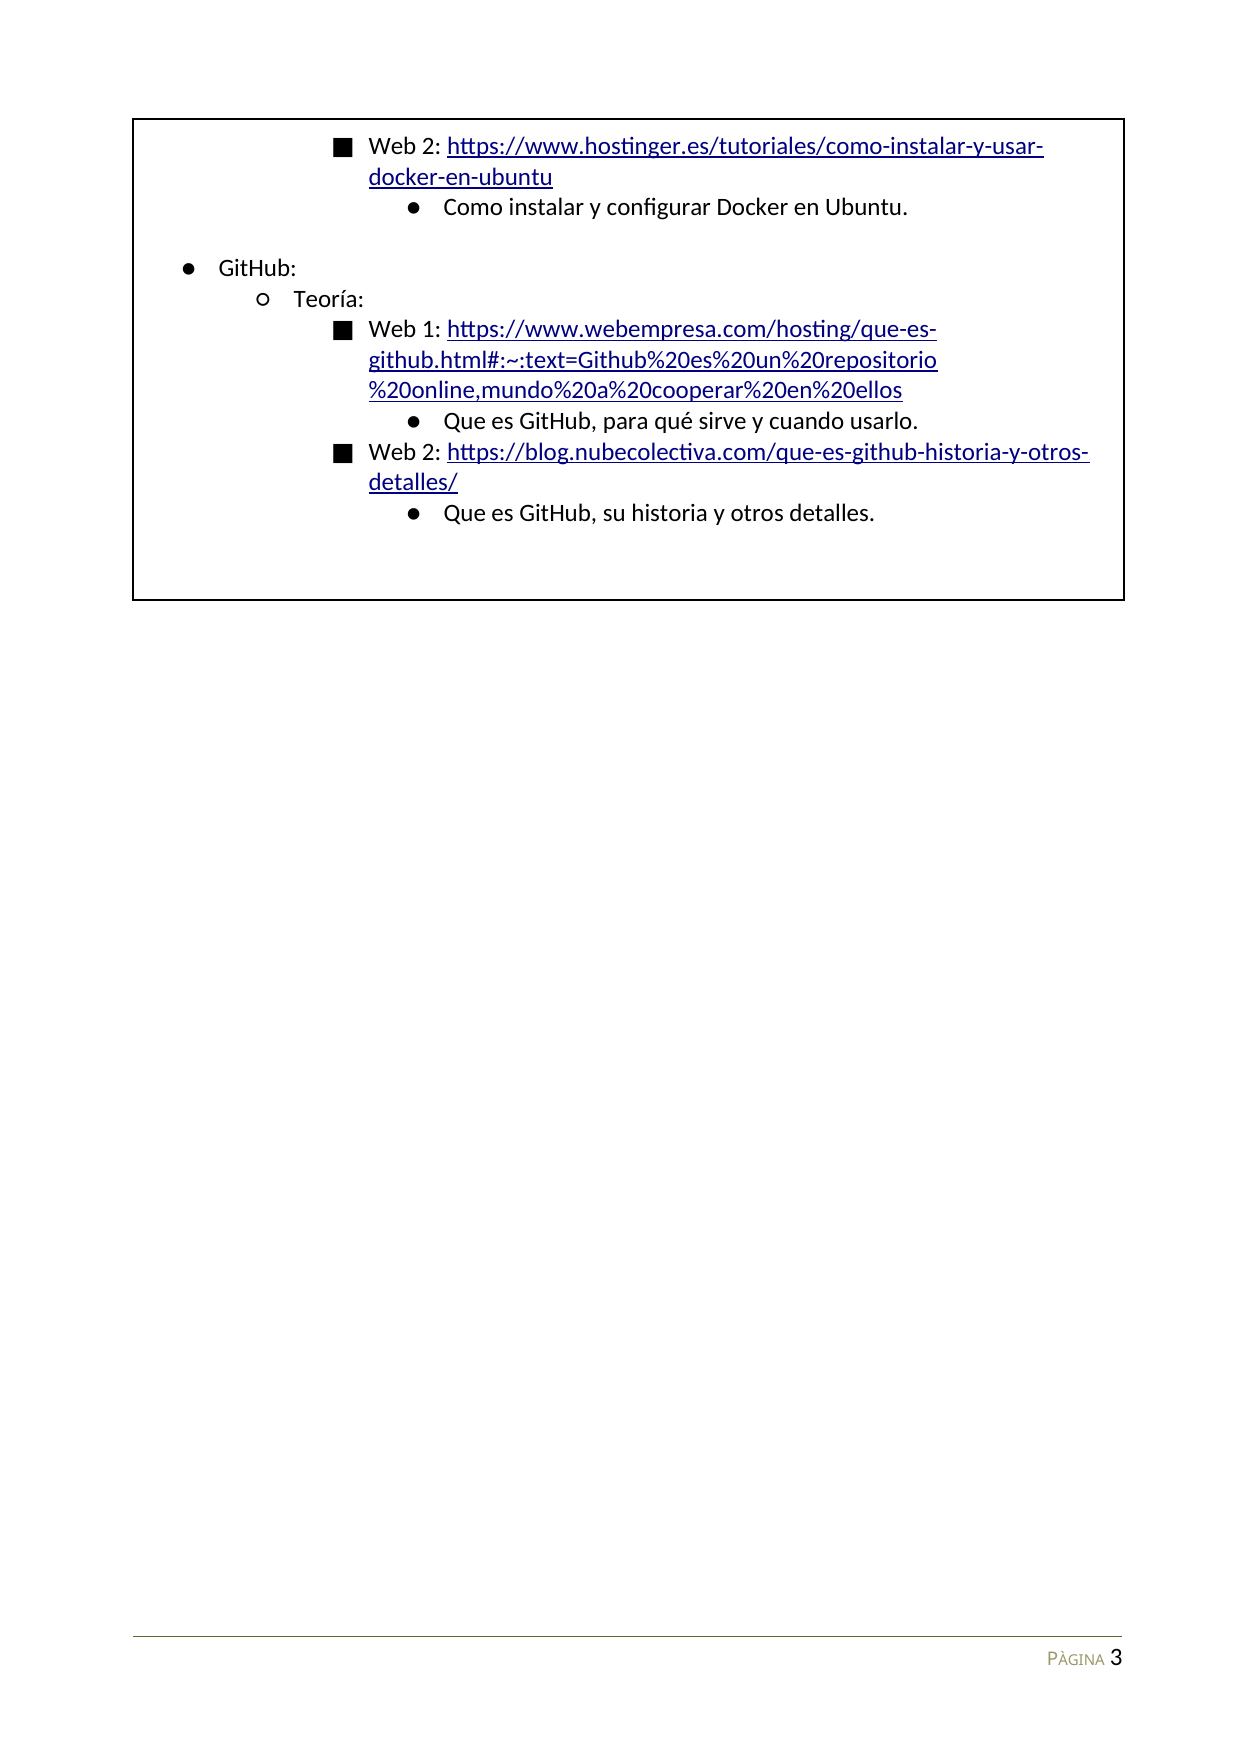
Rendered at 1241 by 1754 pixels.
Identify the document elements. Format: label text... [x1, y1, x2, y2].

table_cell Odoo: Teoría: Web 1: https://www.indaws.es/que-es-odoo Explica lo que es Odoo, las aplicaciones que tiene y varios datos sobre este servicio. Web 2: https://www.mit-mut.com/blog/casos-de-exito-5/exitodeodoo-33 Explica la historia de Odoo y como ha llegado a lo que es ahora. Web 3: https://openwebinars.net/blog/que-es-odoo/ Explica también que es Odoo, las versiones que ha tenido y las características que tiene. PostgreSQL: Teoría: Web 1: https://kinsta.com/es/base-de-conocimiento/que-es-postgresql/ Explica que es PostgreSQL, las características que tiene y cuando utilizarlo. Web 2: https://www.ionos.es/digitalguide/servidores/know-how/postgresql/ Proporciona datos sobre las bases de datos de PostgreSQL Tutoriales: Web 1: https://www.digitalocean.com/community/tutorials/how-to-install-and-use-postgresql-on-ubuntu-20-04-es En castellano. Como instalar y utilizar PostgreSQL en Ubuntu. Docker: Teoría: Web 1: https://aws.amazon.com/es/docker/#:~:text=Docker%20le%20proporciona%20una%20manera,sistema%20operativo%20de%20un%20servidor Explica que es Docker, como usarlo, por qué usarlo y cuando usarlo. Web 2: https://dominicode.com/que-es-docker/ Explica que es Docker y algunos comandos. Tutoriales: Web 1: https://www.ionos.es/digitalguide/servidores/configuracion/instalar-docker-en-windows-10/ Requisitos mínimos para instalar Docker y como instalarlo en Windows 10. Web 2: https://www.hostinger.es/tutoriales/como-instalar-y-usar-docker-en-ubuntu Como instalar y configurar Docker en Ubuntu. GitHub: Teoría: Web 1: https://www.webempresa.com/hosting/que-es-github.html#:~:text=Github%20es%20un%20repositorio%20online,mundo%20a%20cooperar%20en%20ellos Que es GitHub, para qué sirve y cuando usarlo. Web 2: https://blog.nubecolectiva.com/que-es-github-historia-y-otros-detalles/ Que es GitHub, su historia y otros detalles. [134, 120, 1123, 599]
